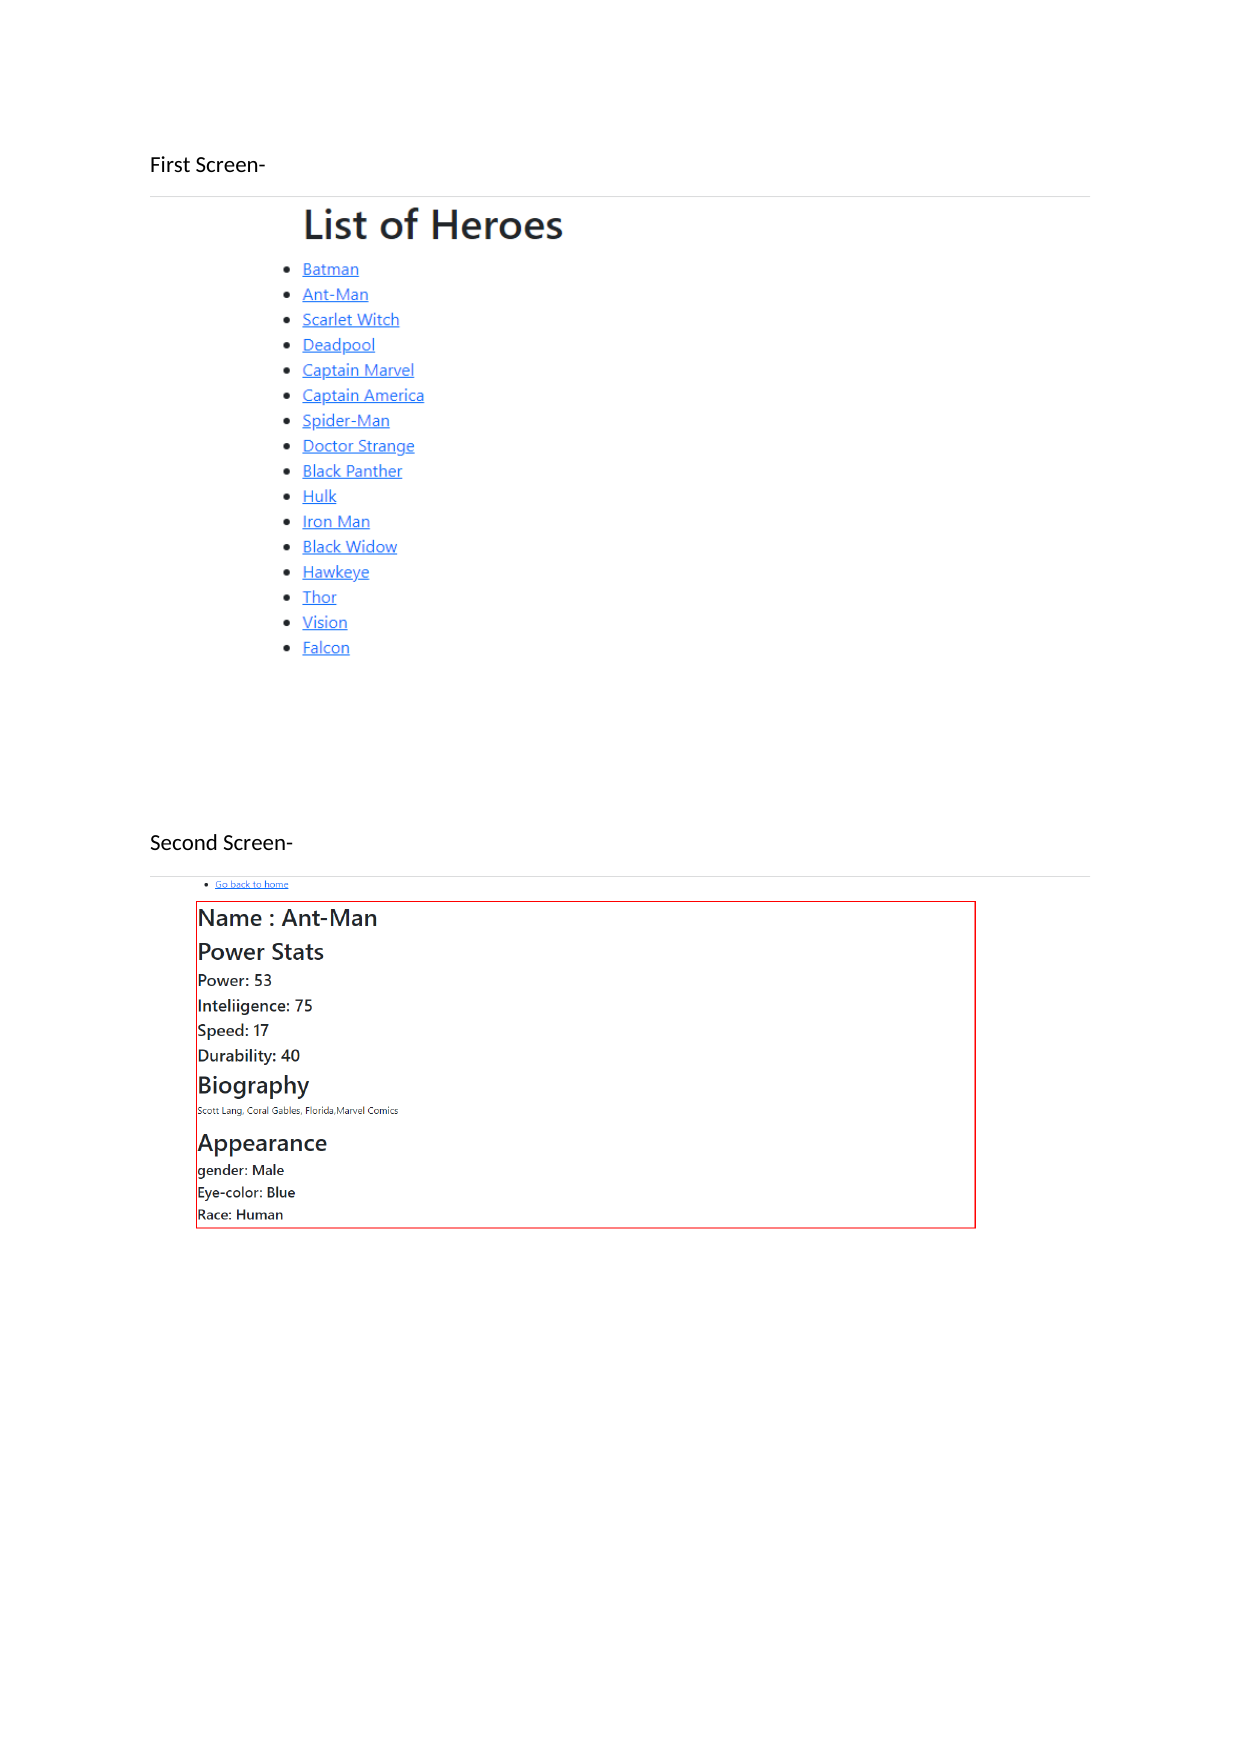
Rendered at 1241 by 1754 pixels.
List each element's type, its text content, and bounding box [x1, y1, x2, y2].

text Second Screen- [150, 828, 1090, 856]
text First Screen- [150, 150, 1090, 178]
